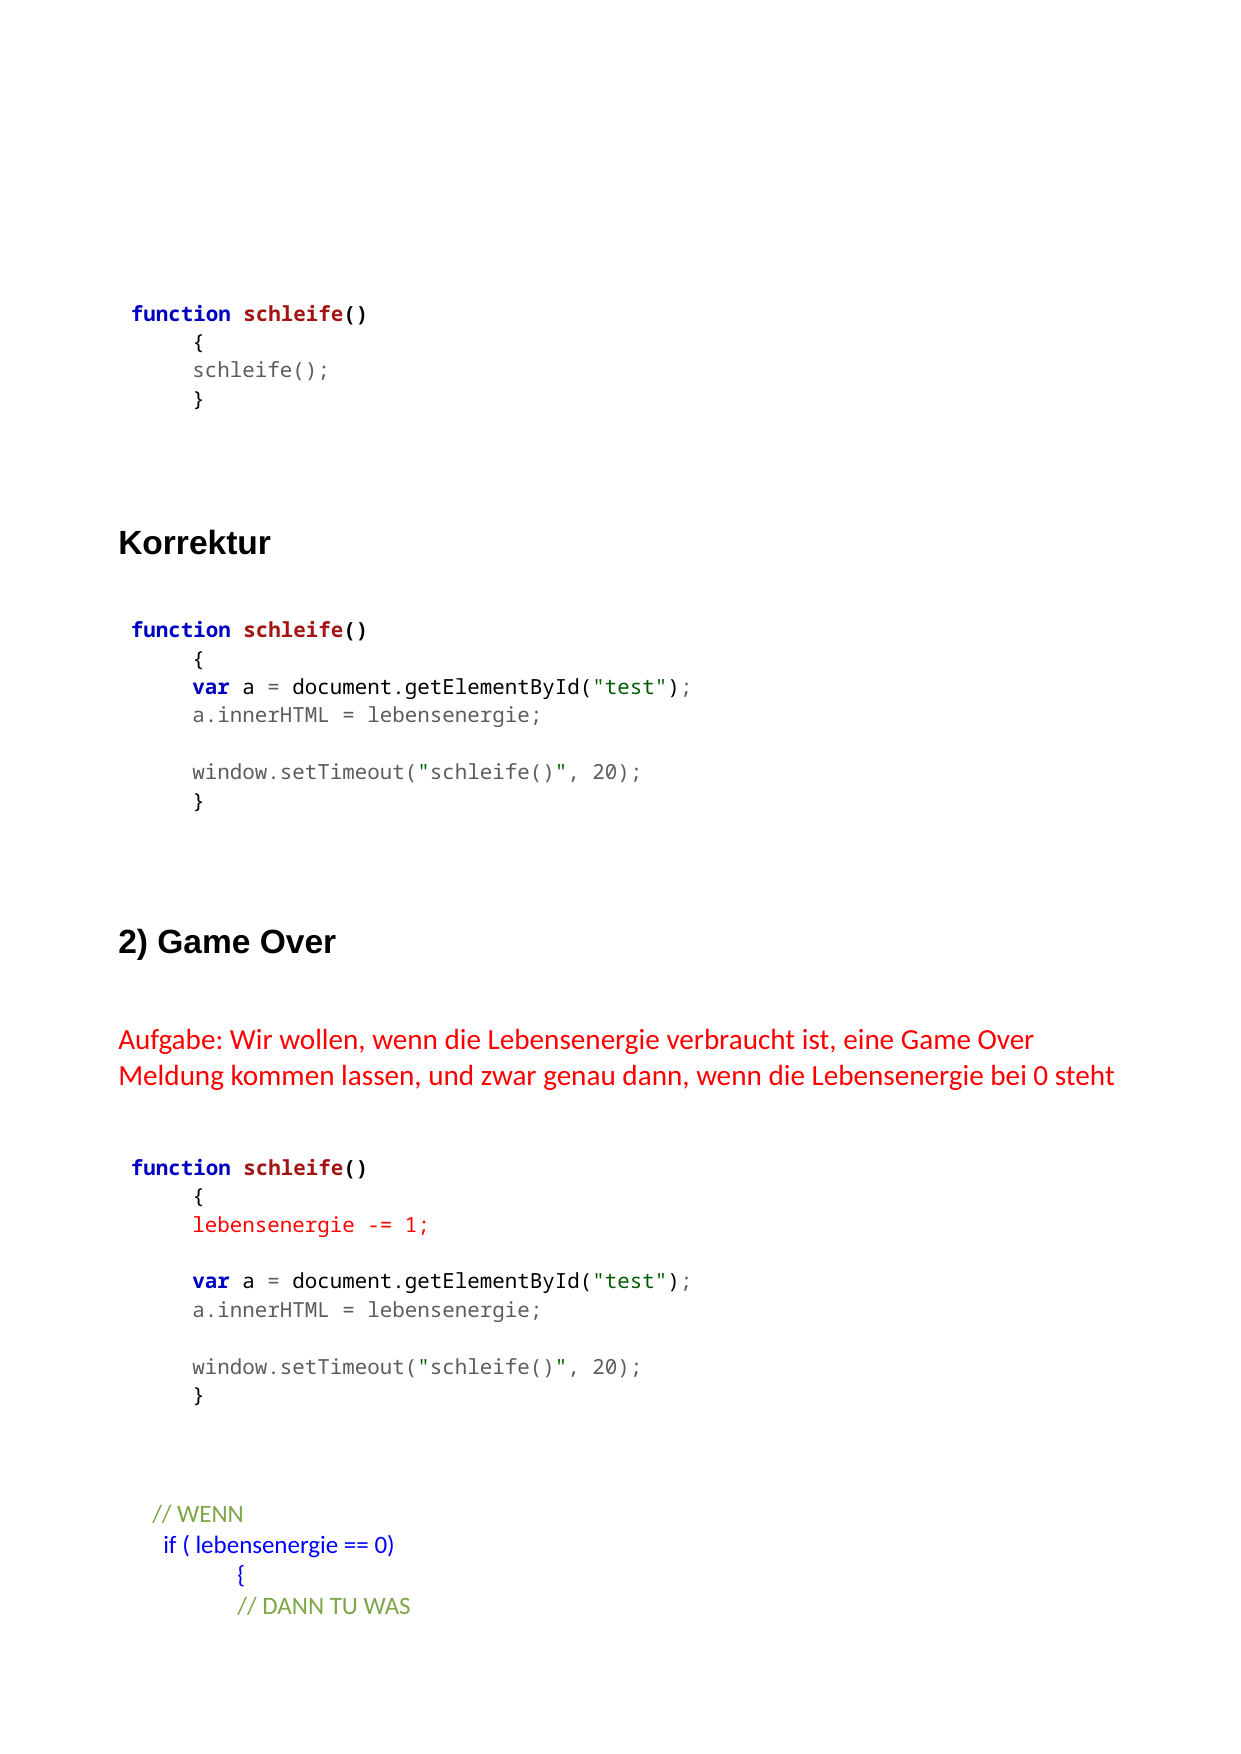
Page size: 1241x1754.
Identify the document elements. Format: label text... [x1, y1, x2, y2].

text window.setTimeout("schleife()", 20); [118, 1352, 1122, 1380]
text var a = document.getElementById("test"); [118, 672, 1122, 701]
text schleife(); [118, 356, 1122, 384]
text } [118, 1380, 1122, 1409]
text a.innerHTML = lebensenergie; [118, 701, 1122, 729]
text var a = document.getElementById("test"); [118, 1267, 1122, 1295]
subtitle 2) Game Over [118, 922, 1122, 960]
text function schleife() [118, 1153, 1122, 1181]
text window.setTimeout("schleife()", 20); [118, 757, 1122, 786]
text if ( lebensenergie == 0) [163, 1529, 1122, 1559]
text // WENN [118, 1498, 1122, 1529]
text { [118, 327, 1122, 356]
text function schleife() [118, 615, 1122, 644]
text function schleife() [118, 299, 1122, 327]
text { [118, 1181, 1122, 1210]
text { [163, 1559, 1122, 1590]
text Aufgabe: Wir wollen, wenn die Lebensenergie verbraucht ist, eine Game Over Meldung kommen lassen, und zwar genau dann, wenn die Lebensenergie bei 0 steht [118, 1021, 1122, 1092]
text // DANN TU WAS [118, 1590, 1122, 1620]
text } [118, 384, 1122, 412]
text a.innerHTML = lebensenergie; [118, 1295, 1122, 1323]
text } [118, 786, 1122, 814]
text { [118, 644, 1122, 672]
text lebensenergie -= 1; [118, 1210, 1122, 1238]
subtitle Korrektur [118, 523, 1122, 561]
